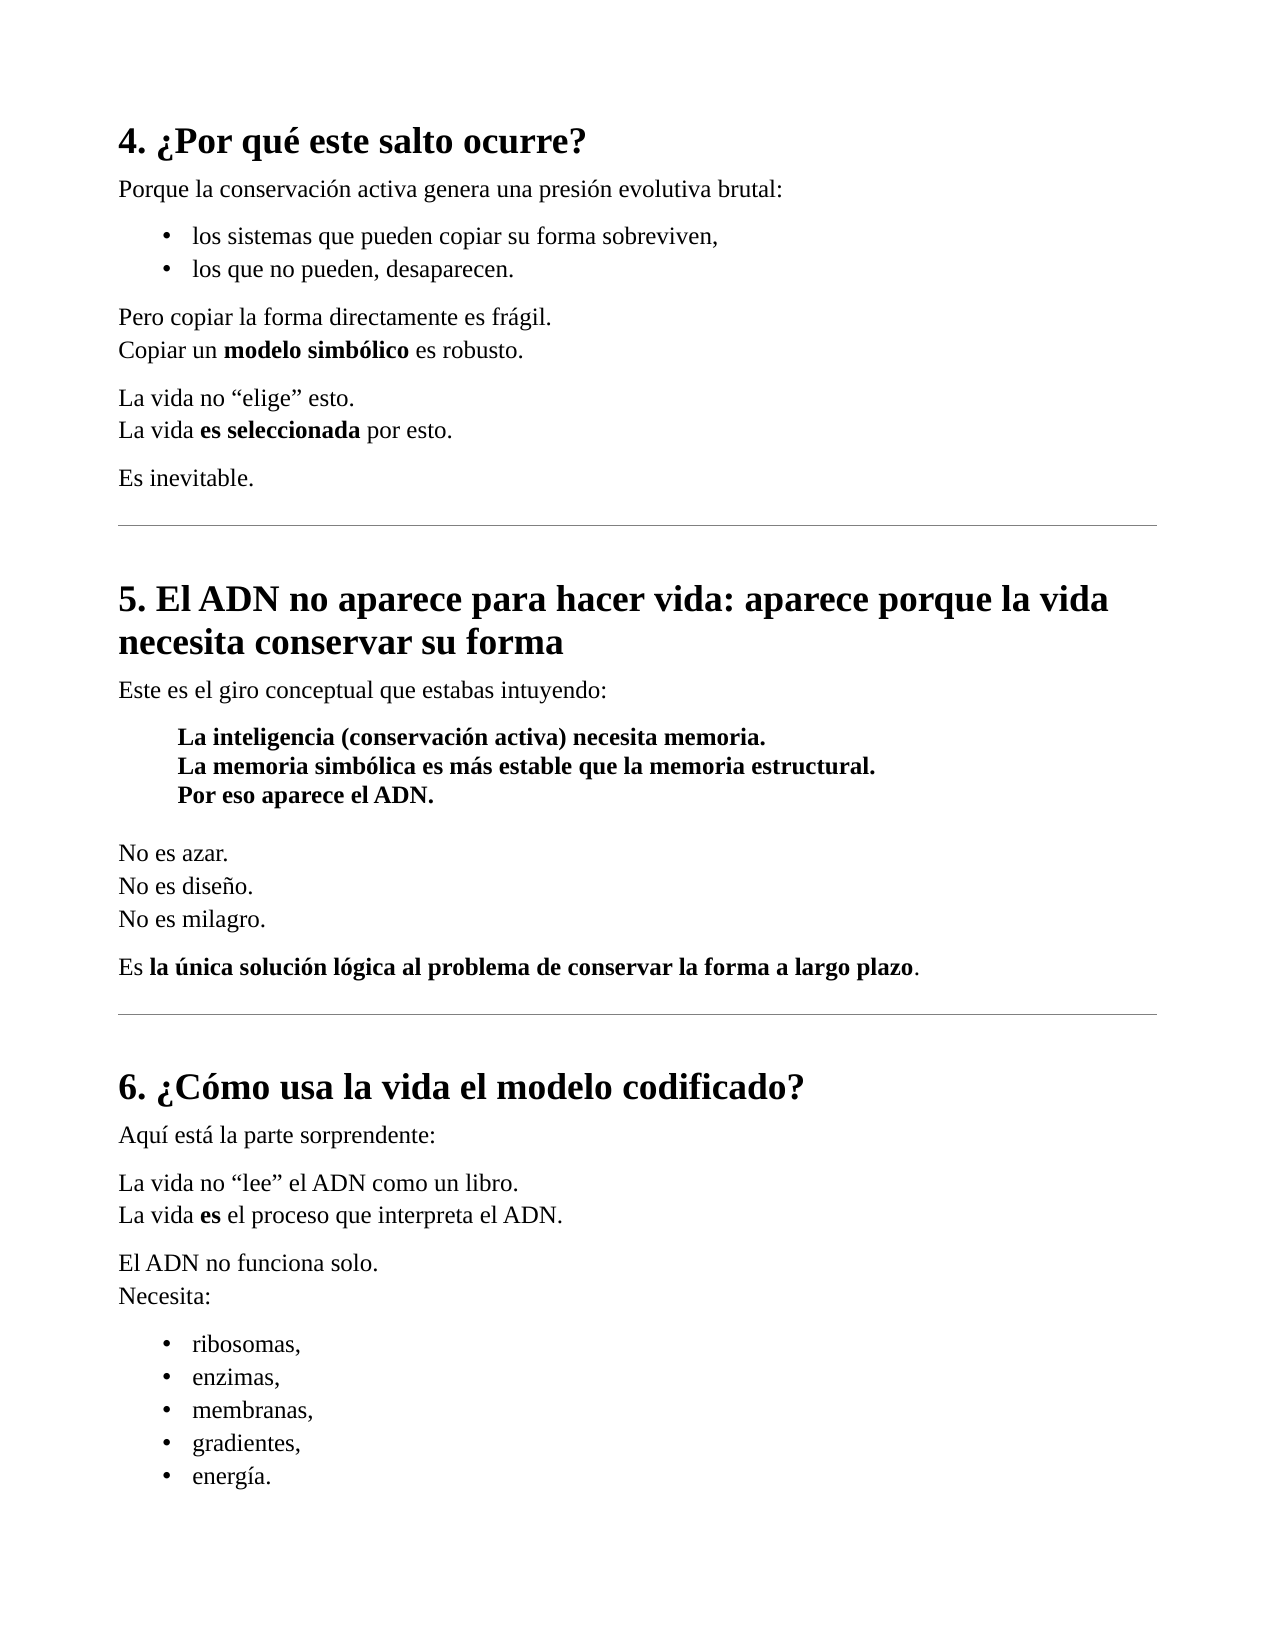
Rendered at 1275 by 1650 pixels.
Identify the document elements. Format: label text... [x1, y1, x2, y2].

subtitle 4. ¿Por qué este salto ocurre? [118, 118, 1157, 161]
list los sistemas que pueden copiar su forma sobreviven, [162, 221, 1157, 250]
text Este es el giro conceptual que estabas intuyendo: [118, 675, 1157, 703]
list ribosomas, [162, 1329, 1157, 1358]
text Es inevitable. [118, 463, 1157, 492]
text Pero copiar la forma directamente es frágil. Copiar un modelo simbólico es robusto. [118, 302, 1157, 364]
text Es la única solución lógica al problema de conservar la forma a largo plazo. [118, 952, 1157, 980]
subtitle 6. ¿Cómo usa la vida el modelo codificado? [118, 1064, 1157, 1107]
text La inteligencia (conservación activa) necesita memoria. La memoria simbólica es más estable que la memoria estructural. Por eso aparece el ADN. [177, 722, 1098, 808]
text No es azar. No es diseño. No es milagro. [118, 838, 1157, 933]
text La vida no “elige” esto. La vida es seleccionada por esto. [118, 383, 1157, 444]
list membranas, [162, 1395, 1157, 1424]
list los que no pueden, desaparecen. [162, 254, 1157, 283]
text La vida no “lee” el ADN como un libro. La vida es el proceso que interpreta el ADN. [118, 1168, 1157, 1229]
text El ADN no funciona solo. Necesita: [118, 1248, 1157, 1310]
text Aquí está la parte sorprendente: [118, 1120, 1157, 1149]
text Porque la conservación activa genera una presión evolutiva brutal: [118, 174, 1157, 202]
list gradientes, [162, 1428, 1157, 1457]
list energía. [162, 1461, 1157, 1490]
subtitle 5. El ADN no aparece para hacer vida: aparece porque la vida necesita conservar su forma [118, 576, 1157, 662]
list enzimas, [162, 1362, 1157, 1391]
